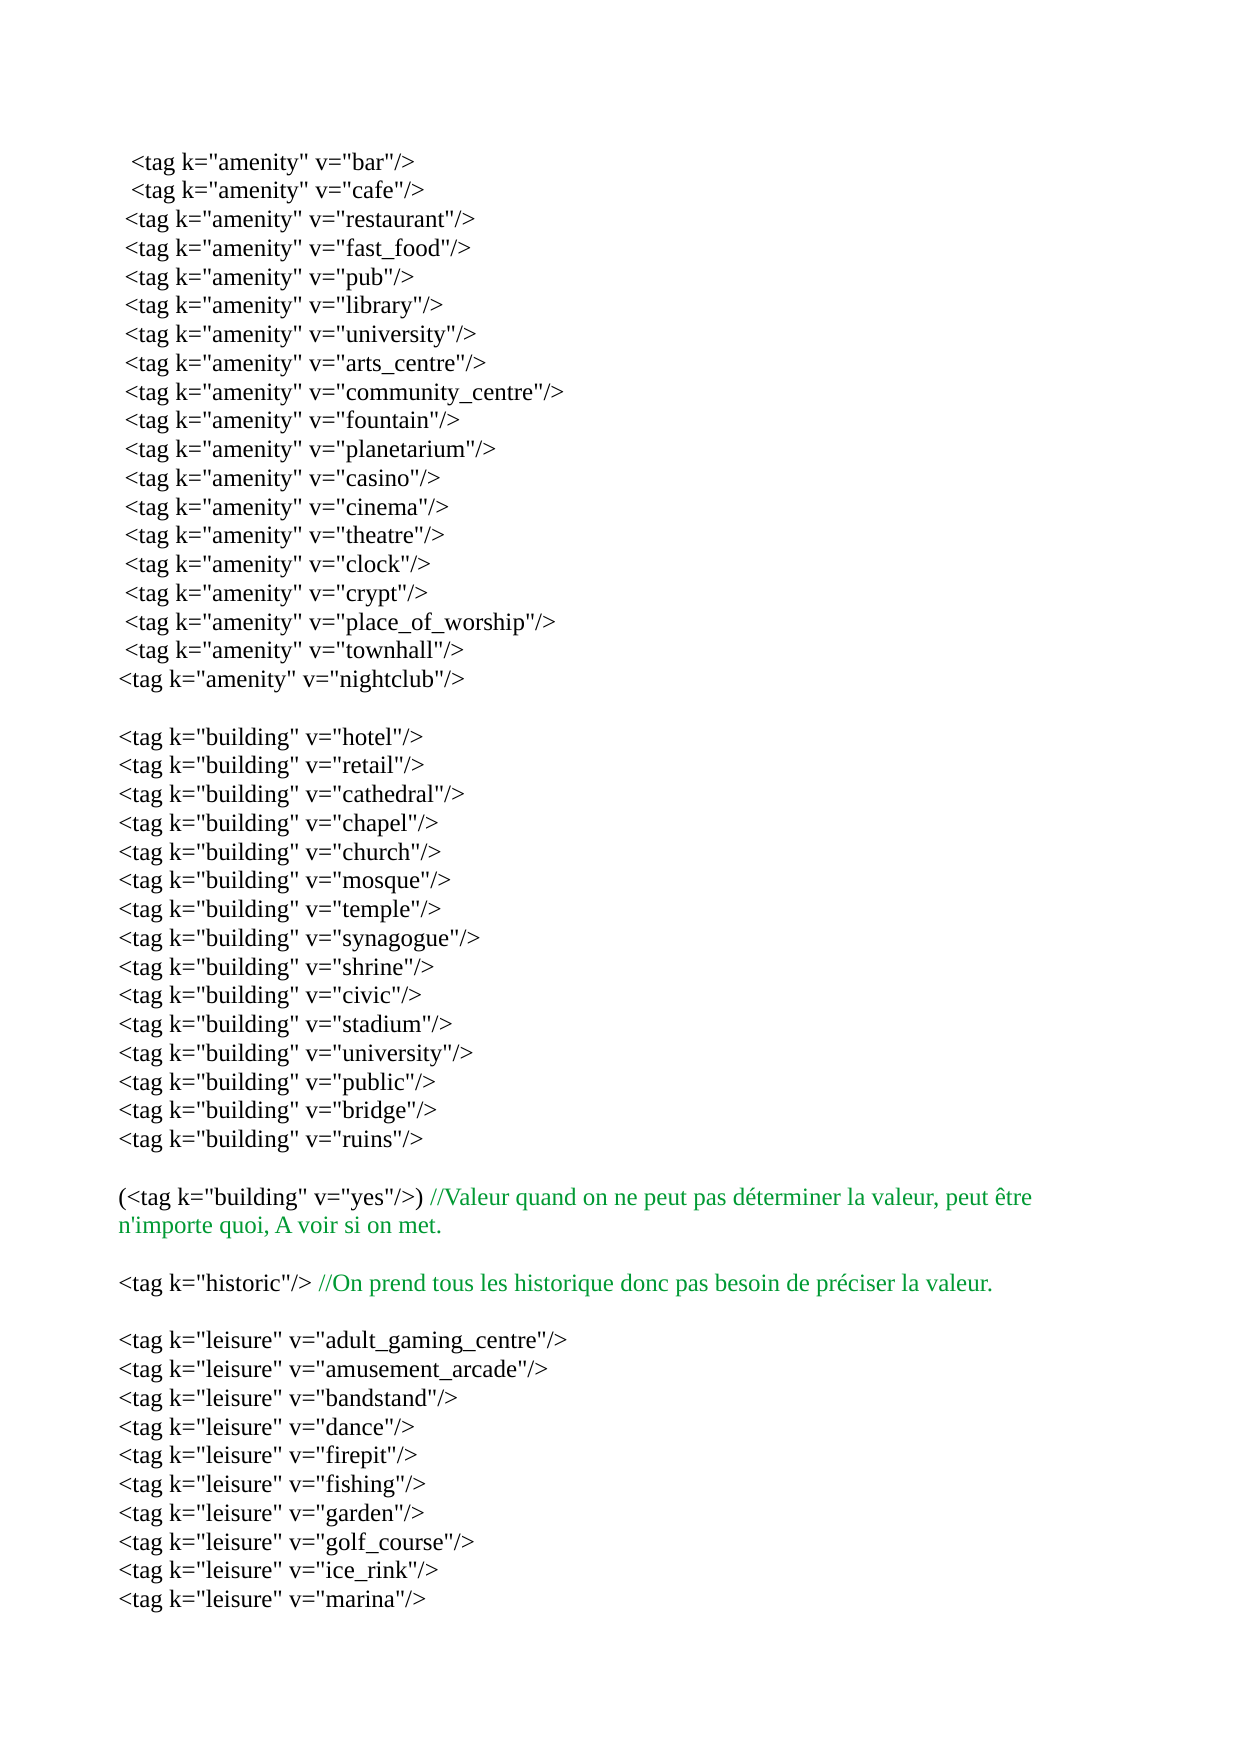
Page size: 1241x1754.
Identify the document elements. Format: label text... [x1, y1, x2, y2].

text <tag k="building" v="chapel"/> [118, 808, 1122, 837]
text <tag k="amenity" v="fountain"/> [118, 406, 1122, 434]
text <tag k="building" v="stadium"/> [118, 1009, 1122, 1038]
text <tag k="leisure" v="bandstand"/> [118, 1383, 1122, 1412]
text <tag k="building" v="public"/> [118, 1067, 1122, 1096]
text (<tag k="building" v="yes"/>) //Valeur quand on ne peut pas déterminer la valeur, peut être n'importe quoi, A voir si on met. [118, 1182, 1122, 1239]
text <tag k="leisure" v="dance"/> [118, 1412, 1122, 1441]
text <tag k="amenity" v="library"/> [118, 291, 1122, 319]
text <tag k="building" v="synagogue"/> [118, 923, 1122, 952]
text <tag k="building" v="ruins"/> [118, 1124, 1122, 1153]
text <tag k="amenity" v="cafe"/> [118, 176, 1122, 204]
text <tag k="amenity" v="university"/> [118, 319, 1122, 348]
text <tag k="building" v="church"/> [118, 837, 1122, 866]
text <tag k="building" v="hotel"/> [118, 722, 1122, 751]
text <tag k="amenity" v="crypt"/> [118, 578, 1122, 607]
text <tag k="building" v="mosque"/> [118, 866, 1122, 894]
text <tag k="building" v="retail"/> [118, 751, 1122, 779]
text <tag k="amenity" v="clock"/> [118, 549, 1122, 578]
text <tag k="amenity" v="cinema"/> [118, 492, 1122, 521]
text <tag k="building" v="shrine"/> [118, 952, 1122, 981]
text <tag k="leisure" v="amusement_arcade"/> [118, 1354, 1122, 1383]
text <tag k="leisure" v="firepit"/> [118, 1441, 1122, 1469]
text <tag k="amenity" v="place_of_worship"/> [118, 607, 1122, 636]
text <tag k="amenity" v="restaurant"/> [118, 204, 1122, 233]
text <tag k="leisure" v="adult_gaming_centre"/> [118, 1326, 1122, 1354]
text <tag k="amenity" v="casino"/> [118, 463, 1122, 492]
text <tag k="amenity" v="pub"/> [118, 262, 1122, 291]
text <tag k="amenity" v="arts_centre"/> [118, 348, 1122, 377]
text <tag k="leisure" v="fishing"/> [118, 1469, 1122, 1498]
text <tag k="leisure" v="garden"/> [118, 1498, 1122, 1527]
text <tag k="amenity" v="fast_food"/> [118, 233, 1122, 262]
text <tag k="amenity" v="planetarium"/> [118, 434, 1122, 463]
text <tag k="historic"/> //On prend tous les historique donc pas besoin de préciser la valeur. [118, 1268, 1122, 1297]
text <tag k="building" v="university"/> [118, 1038, 1122, 1067]
text <tag k="leisure" v="marina"/> [118, 1584, 1122, 1613]
text <tag k="amenity" v="nightclub"/> [118, 664, 1122, 693]
text <tag k="amenity" v="theatre"/> [118, 521, 1122, 549]
text <tag k="building" v="bridge"/> [118, 1096, 1122, 1124]
text <tag k="building" v="civic"/> [118, 981, 1122, 1009]
text <tag k="amenity" v="bar"/> [118, 147, 1122, 176]
text <tag k="leisure" v="ice_rink"/> [118, 1556, 1122, 1584]
text <tag k="leisure" v="golf_course"/> [118, 1527, 1122, 1556]
text <tag k="building" v="cathedral"/> [118, 779, 1122, 808]
text <tag k="amenity" v="community_centre"/> [118, 377, 1122, 406]
text <tag k="building" v="temple"/> [118, 894, 1122, 923]
text <tag k="amenity" v="townhall"/> [118, 636, 1122, 664]
